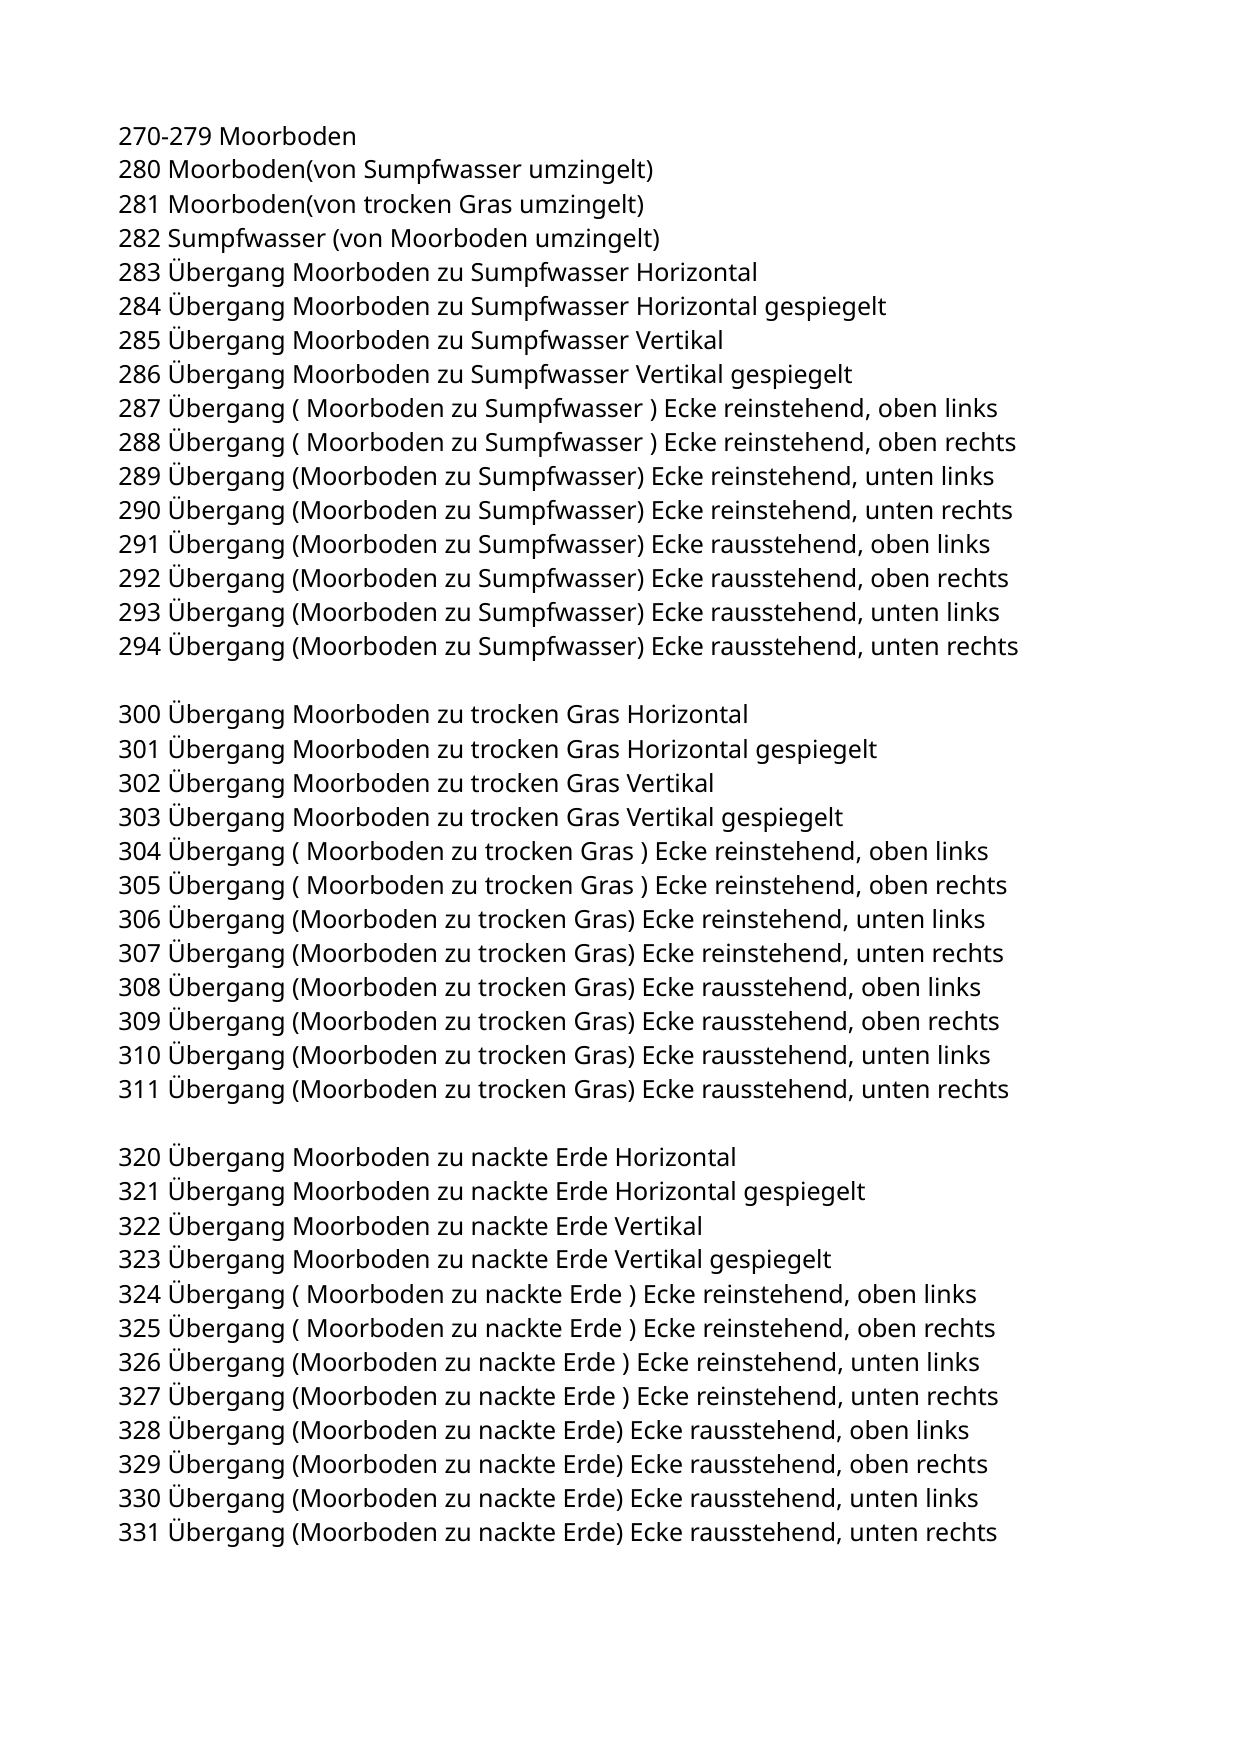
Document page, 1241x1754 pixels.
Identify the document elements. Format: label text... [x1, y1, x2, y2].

text 327 Übergang (Moorboden zu nackte Erde ) Ecke reinstehend, unten rechts [118, 1378, 1122, 1412]
text 307 Übergang (Moorboden zu trocken Gras) Ecke reinstehend, unten rechts [118, 936, 1122, 970]
text 303 Übergang Moorboden zu trocken Gras Vertikal gespiegelt [118, 799, 1122, 833]
text 292 Übergang (Moorboden zu Sumpfwasser) Ecke rausstehend, oben rechts [118, 561, 1122, 595]
text 288 Übergang ( Moorboden zu Sumpfwasser ) Ecke reinstehend, oben rechts [118, 425, 1122, 459]
text 293 Übergang (Moorboden zu Sumpfwasser) Ecke rausstehend, unten links [118, 595, 1122, 629]
text 330 Übergang (Moorboden zu nackte Erde) Ecke rausstehend, unten links [118, 1481, 1122, 1515]
text 294 Übergang (Moorboden zu Sumpfwasser) Ecke rausstehend, unten rechts [118, 629, 1122, 663]
text 300 Übergang Moorboden zu trocken Gras Horizontal [118, 697, 1122, 731]
text 321 Übergang Moorboden zu nackte Erde Horizontal gespiegelt [118, 1174, 1122, 1208]
text 306 Übergang (Moorboden zu trocken Gras) Ecke reinstehend, unten links [118, 902, 1122, 936]
text 311 Übergang (Moorboden zu trocken Gras) Ecke rausstehend, unten rechts [118, 1072, 1122, 1106]
text 324 Übergang ( Moorboden zu nackte Erde ) Ecke reinstehend, oben links [118, 1276, 1122, 1310]
text 331 Übergang (Moorboden zu nackte Erde) Ecke rausstehend, unten rechts [118, 1515, 1122, 1549]
text 322 Übergang Moorboden zu nackte Erde Vertikal [118, 1208, 1122, 1242]
text 285 Übergang Moorboden zu Sumpfwasser Vertikal [118, 322, 1122, 357]
text 280 Moorboden(von Sumpfwasser umzingelt) [118, 152, 1122, 186]
text 281 Moorboden(von trocken Gras umzingelt) [118, 186, 1122, 220]
text 305 Übergang ( Moorboden zu trocken Gras ) Ecke reinstehend, oben rechts [118, 867, 1122, 902]
text 291 Übergang (Moorboden zu Sumpfwasser) Ecke rausstehend, oben links [118, 527, 1122, 561]
text 282 Sumpfwasser (von Moorboden umzingelt) [118, 220, 1122, 254]
text 290 Übergang (Moorboden zu Sumpfwasser) Ecke reinstehend, unten rechts [118, 493, 1122, 527]
text 289 Übergang (Moorboden zu Sumpfwasser) Ecke reinstehend, unten links [118, 459, 1122, 493]
text 287 Übergang ( Moorboden zu Sumpfwasser ) Ecke reinstehend, oben links [118, 391, 1122, 425]
text 284 Übergang Moorboden zu Sumpfwasser Horizontal gespiegelt [118, 288, 1122, 322]
text 304 Übergang ( Moorboden zu trocken Gras ) Ecke reinstehend, oben links [118, 833, 1122, 867]
text 320 Übergang Moorboden zu nackte Erde Horizontal [118, 1140, 1122, 1174]
text 286 Übergang Moorboden zu Sumpfwasser Vertikal gespiegelt [118, 357, 1122, 391]
text 323 Übergang Moorboden zu nackte Erde Vertikal gespiegelt [118, 1242, 1122, 1276]
text 302 Übergang Moorboden zu trocken Gras Vertikal [118, 765, 1122, 799]
text 270-279 Moorboden [118, 118, 1122, 152]
text 328 Übergang (Moorboden zu nackte Erde) Ecke rausstehend, oben links [118, 1412, 1122, 1447]
text 309 Übergang (Moorboden zu trocken Gras) Ecke rausstehend, oben rechts [118, 1004, 1122, 1038]
text 325 Übergang ( Moorboden zu nackte Erde ) Ecke reinstehend, oben rechts [118, 1310, 1122, 1344]
text 283 Übergang Moorboden zu Sumpfwasser Horizontal [118, 254, 1122, 288]
text 326 Übergang (Moorboden zu nackte Erde ) Ecke reinstehend, unten links [118, 1344, 1122, 1378]
text 308 Übergang (Moorboden zu trocken Gras) Ecke rausstehend, oben links [118, 970, 1122, 1004]
text 301 Übergang Moorboden zu trocken Gras Horizontal gespiegelt [118, 731, 1122, 765]
text 310 Übergang (Moorboden zu trocken Gras) Ecke rausstehend, unten links [118, 1038, 1122, 1072]
text 329 Übergang (Moorboden zu nackte Erde) Ecke rausstehend, oben rechts [118, 1447, 1122, 1481]
